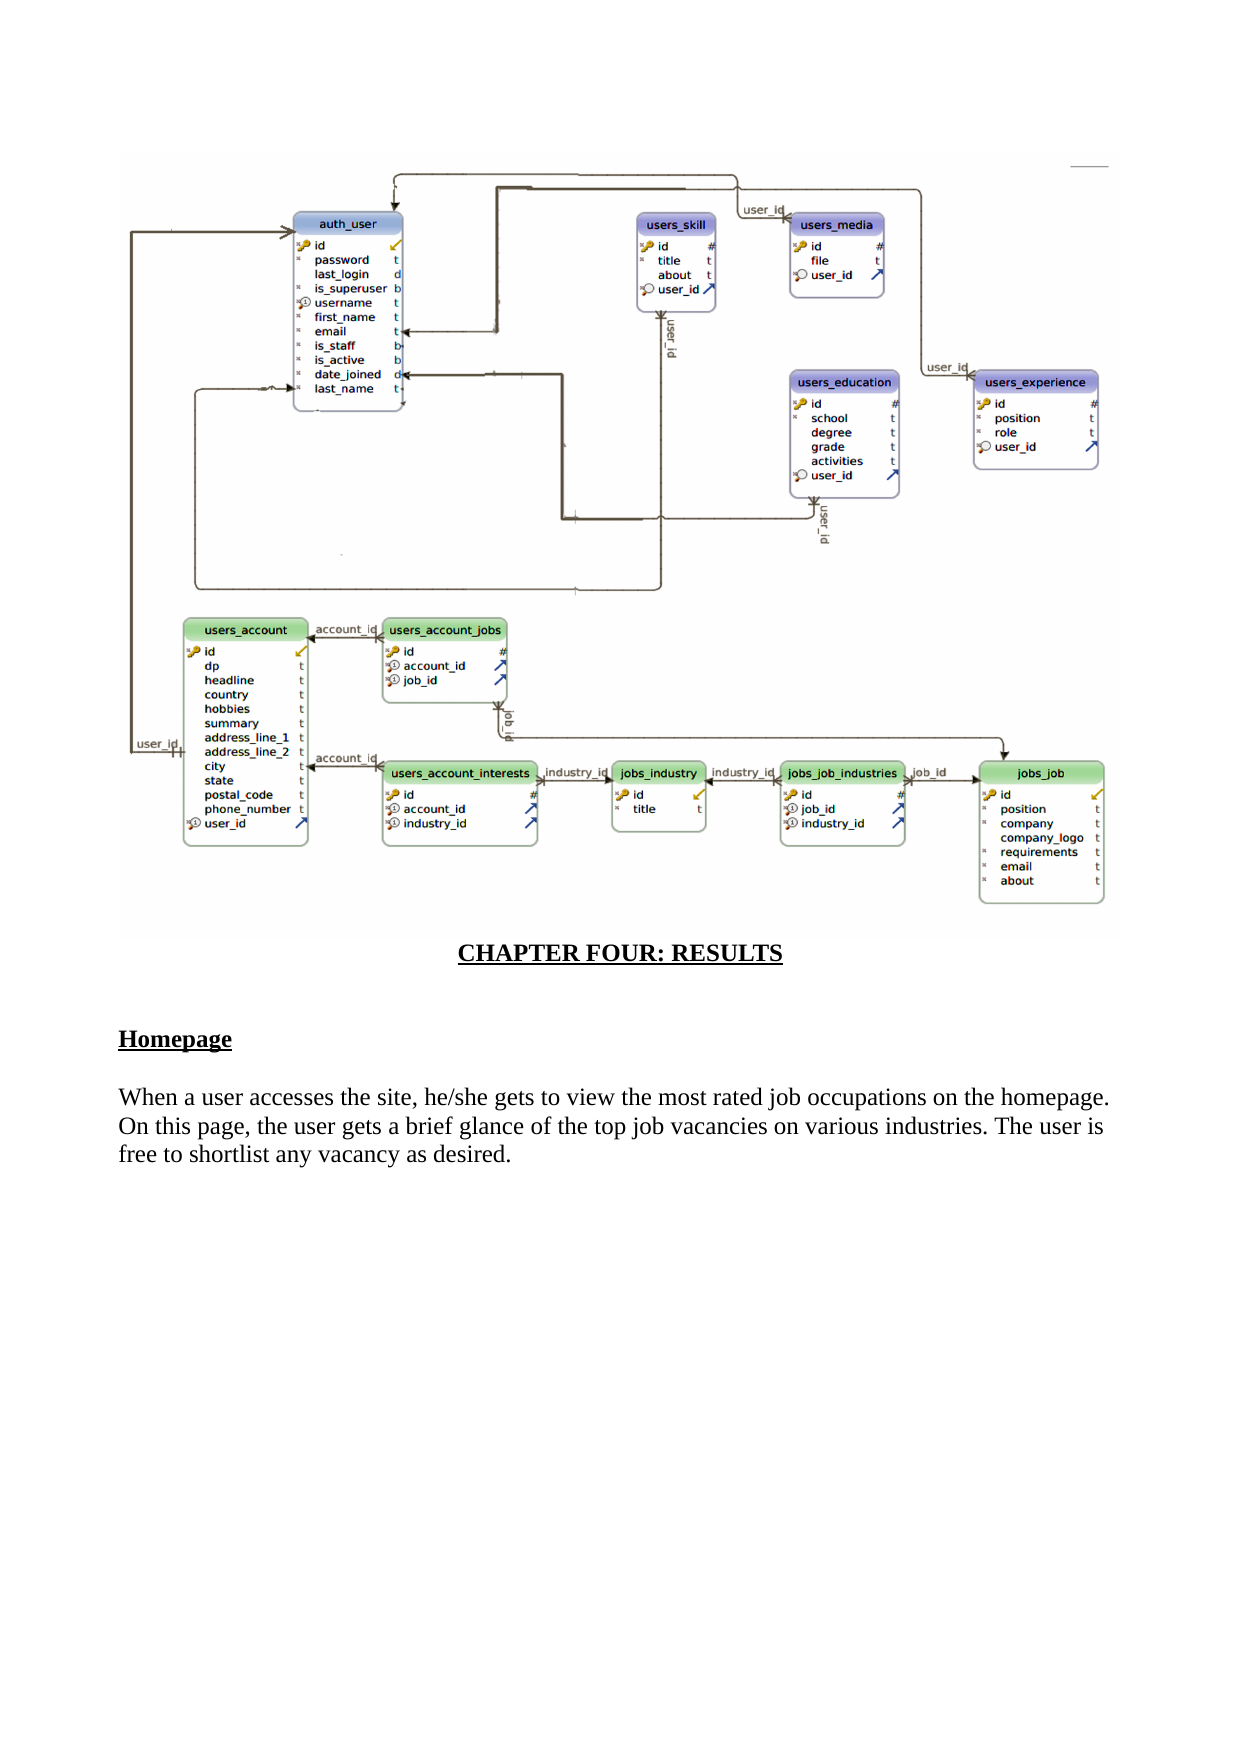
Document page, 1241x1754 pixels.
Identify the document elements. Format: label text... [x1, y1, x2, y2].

text CHAPTER FOUR: RESULTS [118, 939, 1122, 967]
text Homepage [118, 1024, 1122, 1053]
text When a user accesses the site, he/she gets to view the most rated job occupations on the homepage. On this page, the user gets a brief glance of the top job vacancies on various industries. The user is free to shortlist any vacancy as desired. [118, 1082, 1122, 1168]
